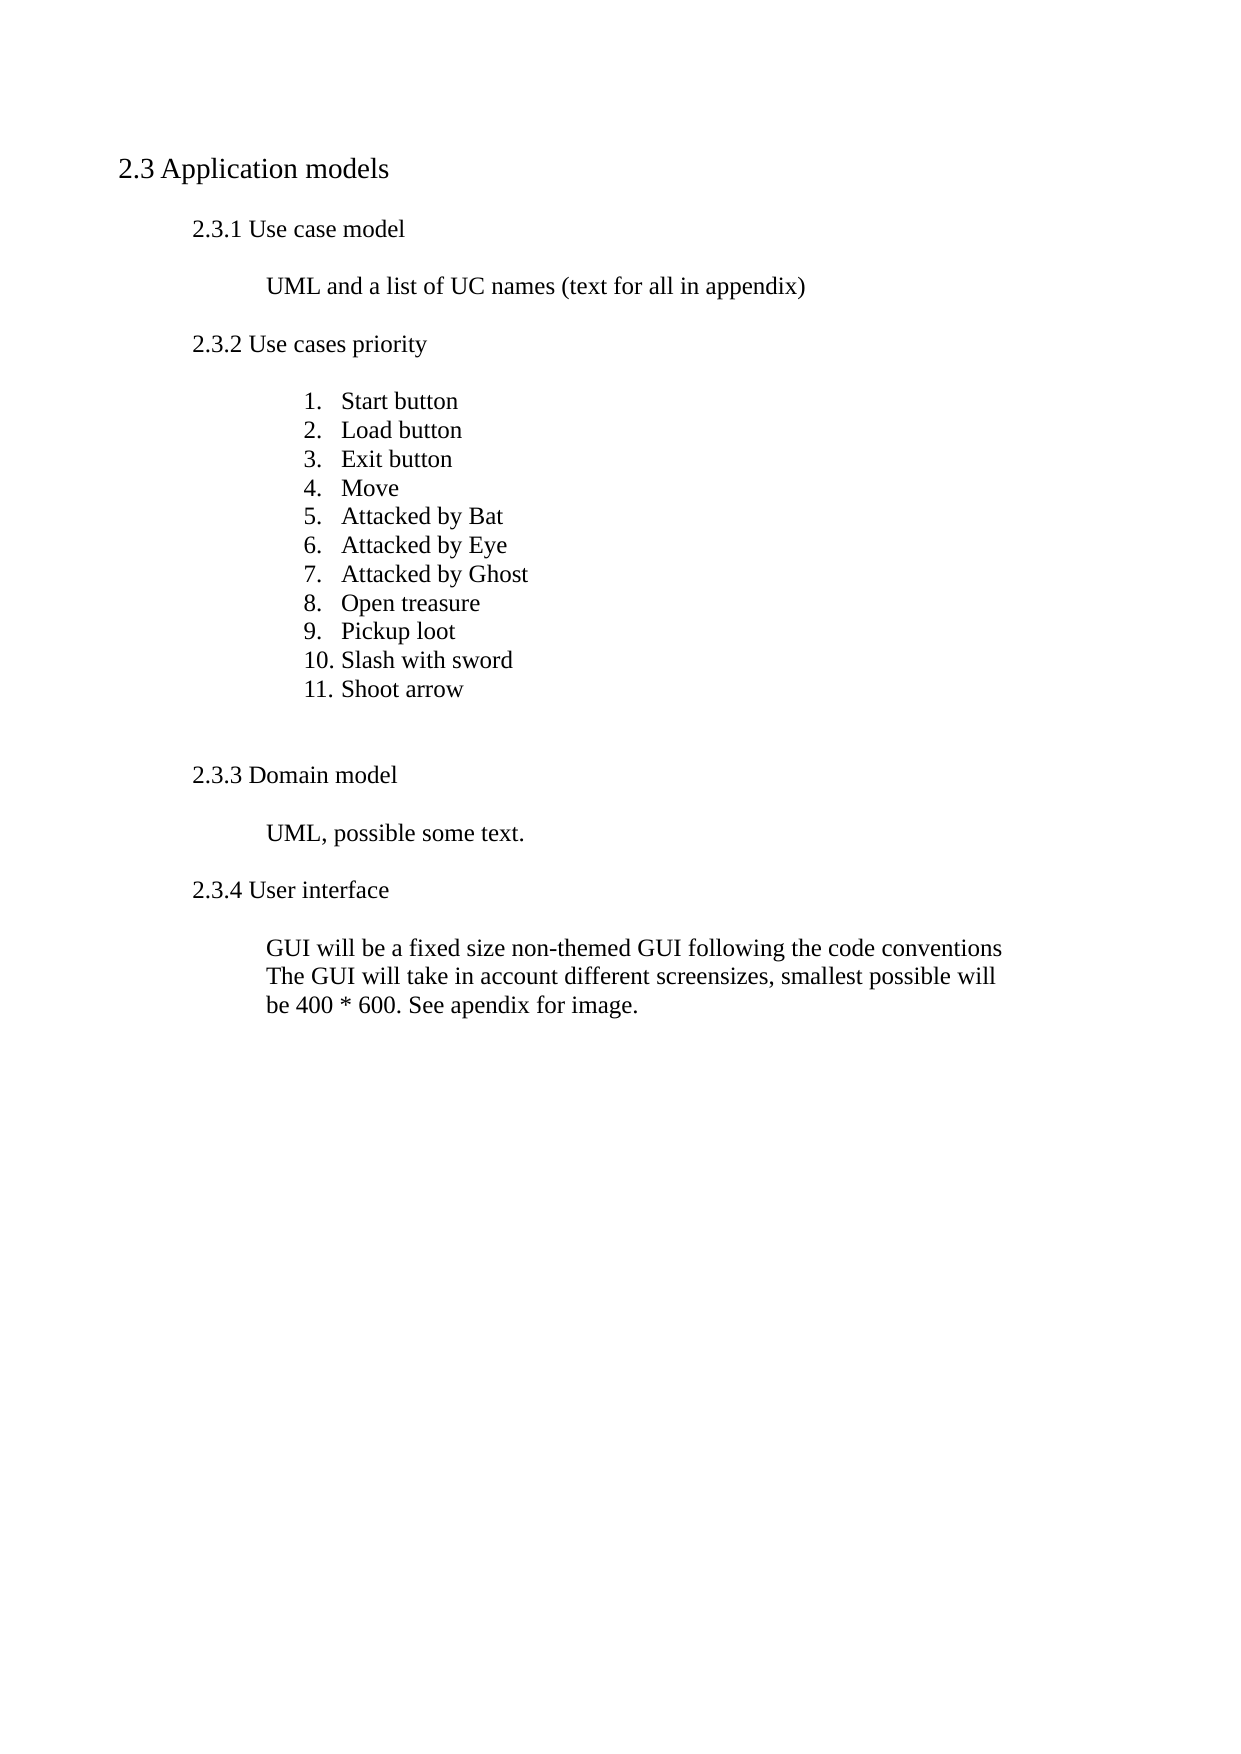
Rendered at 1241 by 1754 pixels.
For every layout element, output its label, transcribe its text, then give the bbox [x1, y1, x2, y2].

list Slash with sword [303, 645, 1122, 674]
list Exit button [303, 444, 1122, 473]
text GUI will be a fixed size non-themed GUI following the code conventions [118, 933, 1122, 961]
list Attacked by Ghost [303, 559, 1122, 588]
text 2.3 Application models [118, 152, 1122, 185]
text be 400 * 600. See apendix for image. [118, 990, 1122, 1019]
text 2.3.4 User interface [118, 875, 1122, 904]
text 2.3.1 Use case model [118, 214, 1122, 243]
list Attacked by Bat [303, 501, 1122, 530]
list Open treasure [303, 588, 1122, 616]
list Attacked by Eye [303, 530, 1122, 559]
list Start button [303, 386, 1122, 415]
list Pickup loot [303, 616, 1122, 645]
list Move [303, 473, 1122, 501]
list Shoot arrow [303, 674, 1122, 703]
text 2.3.3 Domain model [118, 760, 1122, 789]
text 2.3.2 Use cases priority [118, 329, 1122, 358]
text UML, possible some text. [118, 818, 1122, 846]
list Load button [303, 415, 1122, 444]
text The GUI will take in account different screensizes, smallest possible will [118, 961, 1122, 990]
text UML and a list of UC names (text for all in appendix) [118, 271, 1122, 300]
